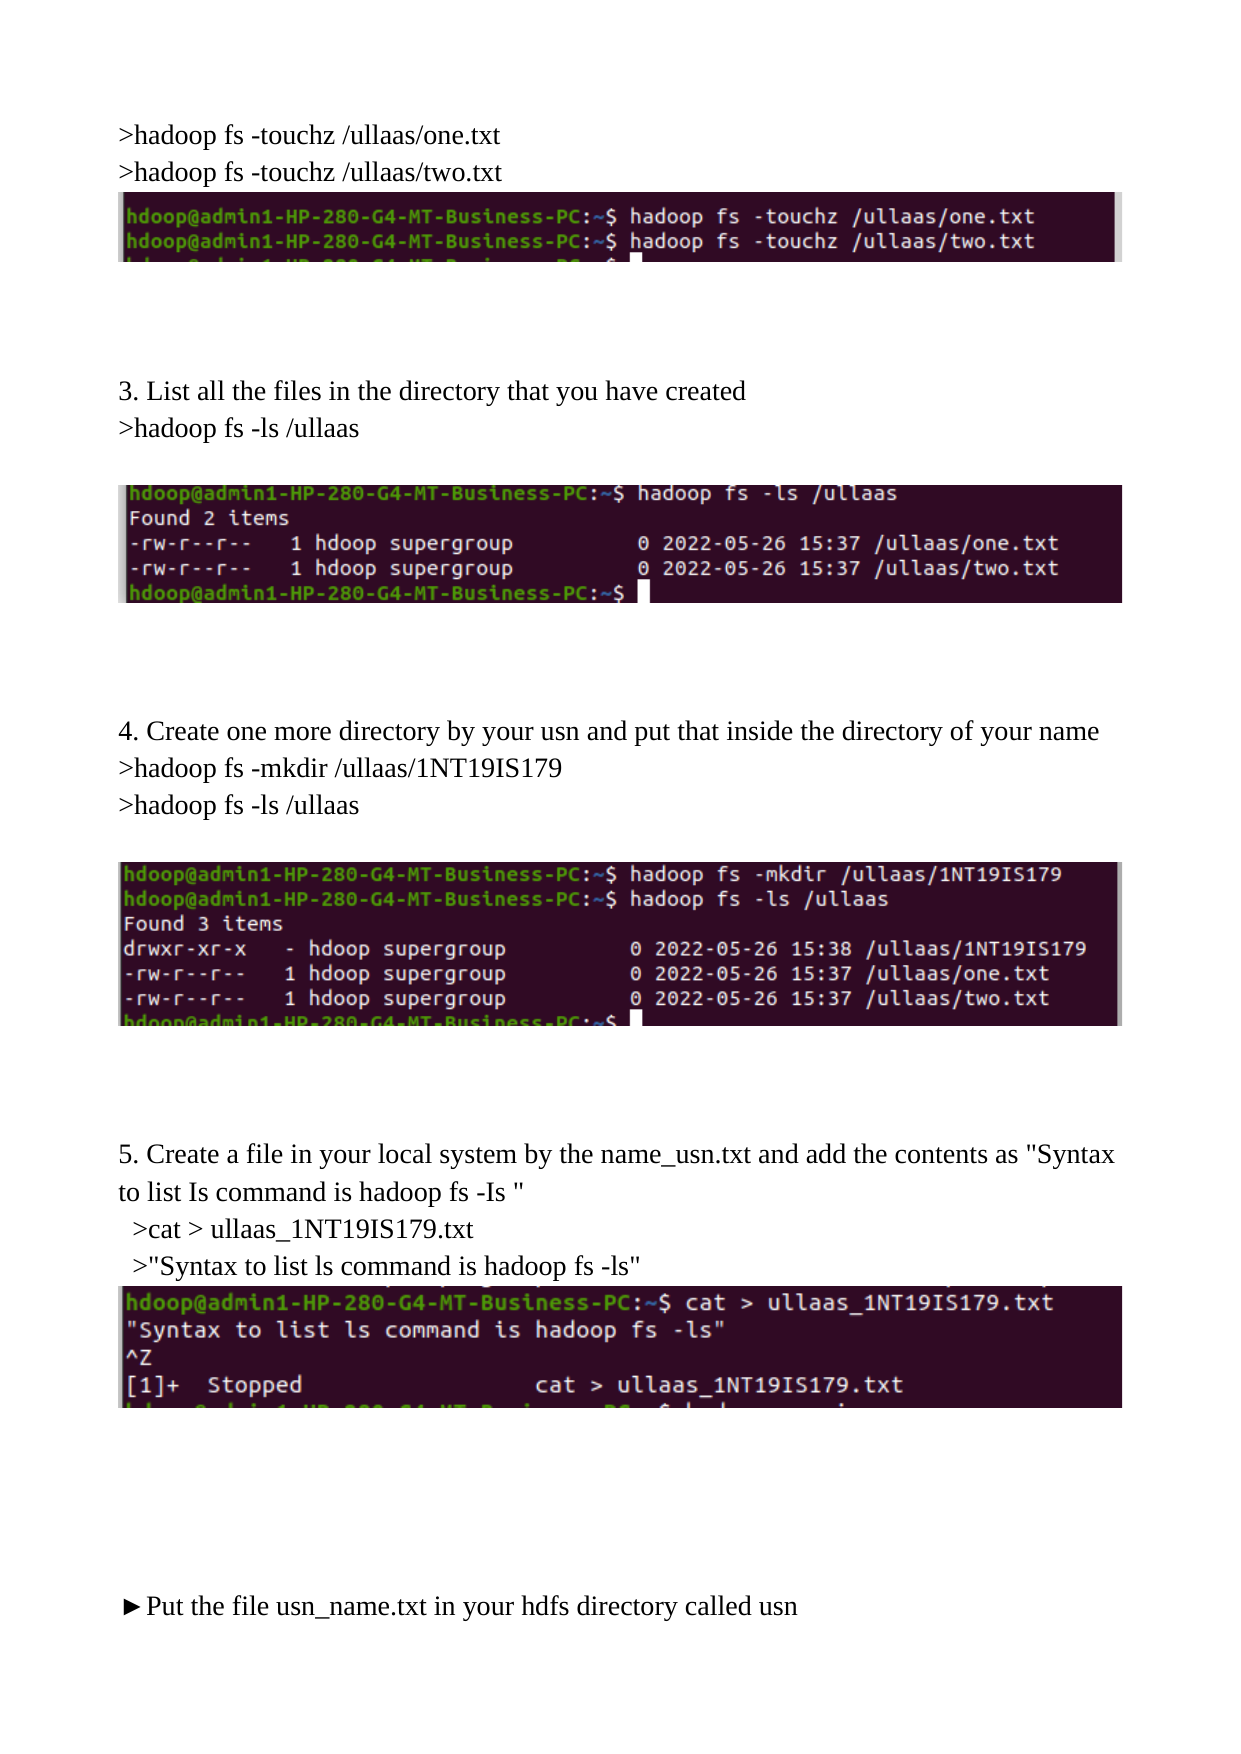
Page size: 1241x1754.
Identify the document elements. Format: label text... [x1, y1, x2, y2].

text 5. Create a file in your local system by the name_usn.txt and add the contents as "Syntax to list Is command is hadoop fs -Is " [118, 1137, 1122, 1207]
text >hadoop fs -touchz /ullaas/two.txt [118, 155, 1122, 188]
text >hadoop fs -touchz /ullaas/one.txt [118, 118, 1122, 151]
picture [118, 1286, 1123, 1408]
text >hadoop fs -mkdir /ullaas/1NT19IS179 [118, 751, 1122, 783]
text >"Syntax to list ls command is hadoop fs -ls" [118, 1249, 1122, 1281]
text ►Put the file usn_name.txt in your hdfs directory called usn [118, 1589, 1122, 1622]
picture [118, 862, 1123, 1026]
picture [118, 192, 1123, 262]
picture [118, 485, 1123, 603]
text 3. List all the files in the directory that you have created [118, 374, 1122, 406]
text 4. Create one more directory by your usn and put that inside the directory of your name [118, 714, 1122, 746]
text >hadoop fs -ls /ullaas [118, 788, 1122, 821]
text >hadoop fs -ls /ullaas [118, 411, 1122, 443]
text >cat > ullaas_1NT19IS179.txt [118, 1212, 1122, 1244]
